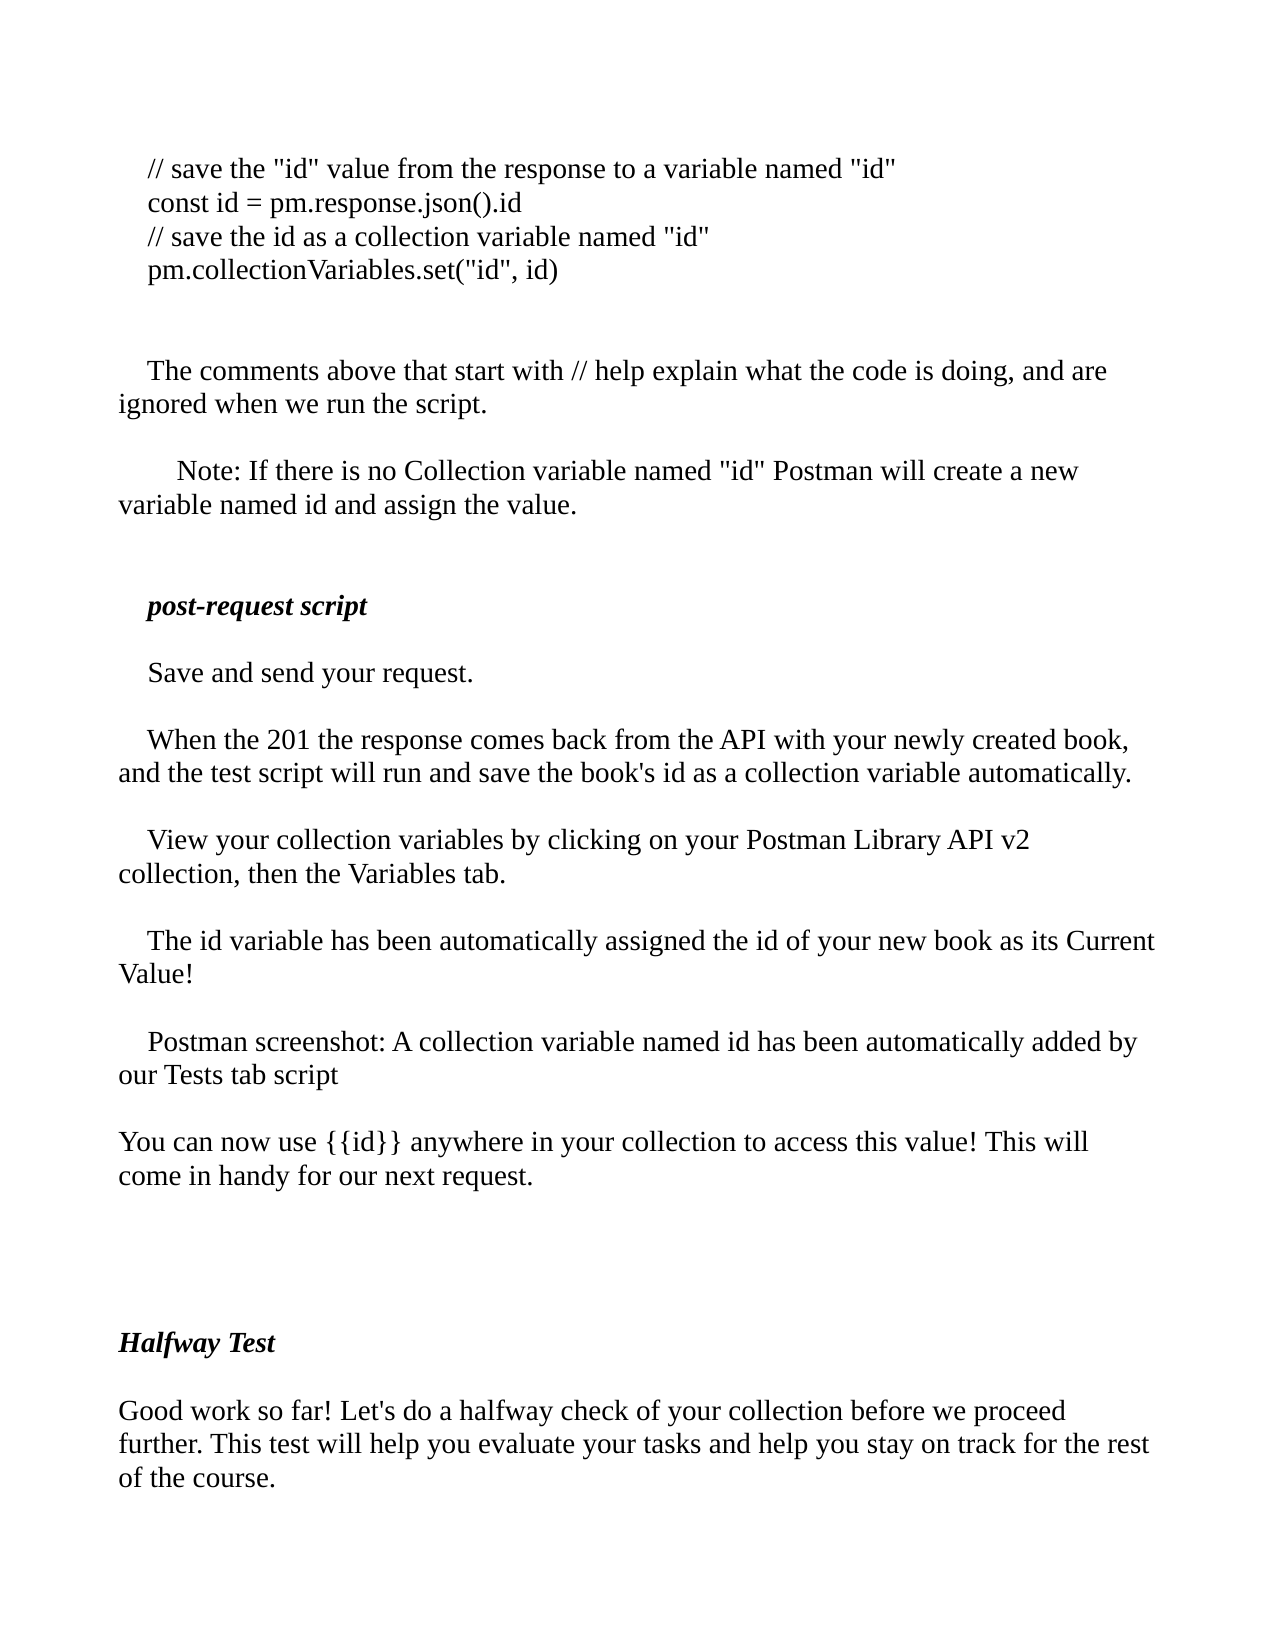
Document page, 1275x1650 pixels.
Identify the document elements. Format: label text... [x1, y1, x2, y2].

text post-request script [118, 588, 1157, 621]
text pm.collectionVariables.set("id", id) [118, 252, 1157, 286]
text Save and send your request. [118, 655, 1157, 688]
text Note: If there is no Collection variable named "id" Postman will create a new variable named id and assign the value. [118, 453, 1157, 521]
text You can now use {{id}} anywhere in your collection to access this value! This will come in handy for our next request. [118, 1124, 1157, 1191]
text Good work so far! Let's do a halfway check of your collection before we proceed further. This test will help you evaluate your tasks and help you stay on track for the rest of the course. [118, 1393, 1157, 1493]
text When the 201 the response comes back from the API with your newly created book, and the test script will run and save the book's id as a collection variable automatically. [118, 722, 1157, 789]
text // save the "id" value from the response to a variable named "id" [118, 152, 1157, 185]
text Postman screenshot: A collection variable named id has been automatically added by our Tests tab script [118, 1024, 1157, 1091]
text The id variable has been automatically assigned the id of your new book as its Current Value! [118, 923, 1157, 990]
text The comments above that start with // help explain what the code is doing, and are ignored when we run the script. [118, 353, 1157, 420]
text View your collection variables by clicking on your Postman Library API v2 collection, then the Variables tab. [118, 822, 1157, 889]
text const id = pm.response.json().id [118, 185, 1157, 219]
text Halfway Test [118, 1326, 1157, 1359]
text // save the id as a collection variable named "id" [118, 219, 1157, 252]
